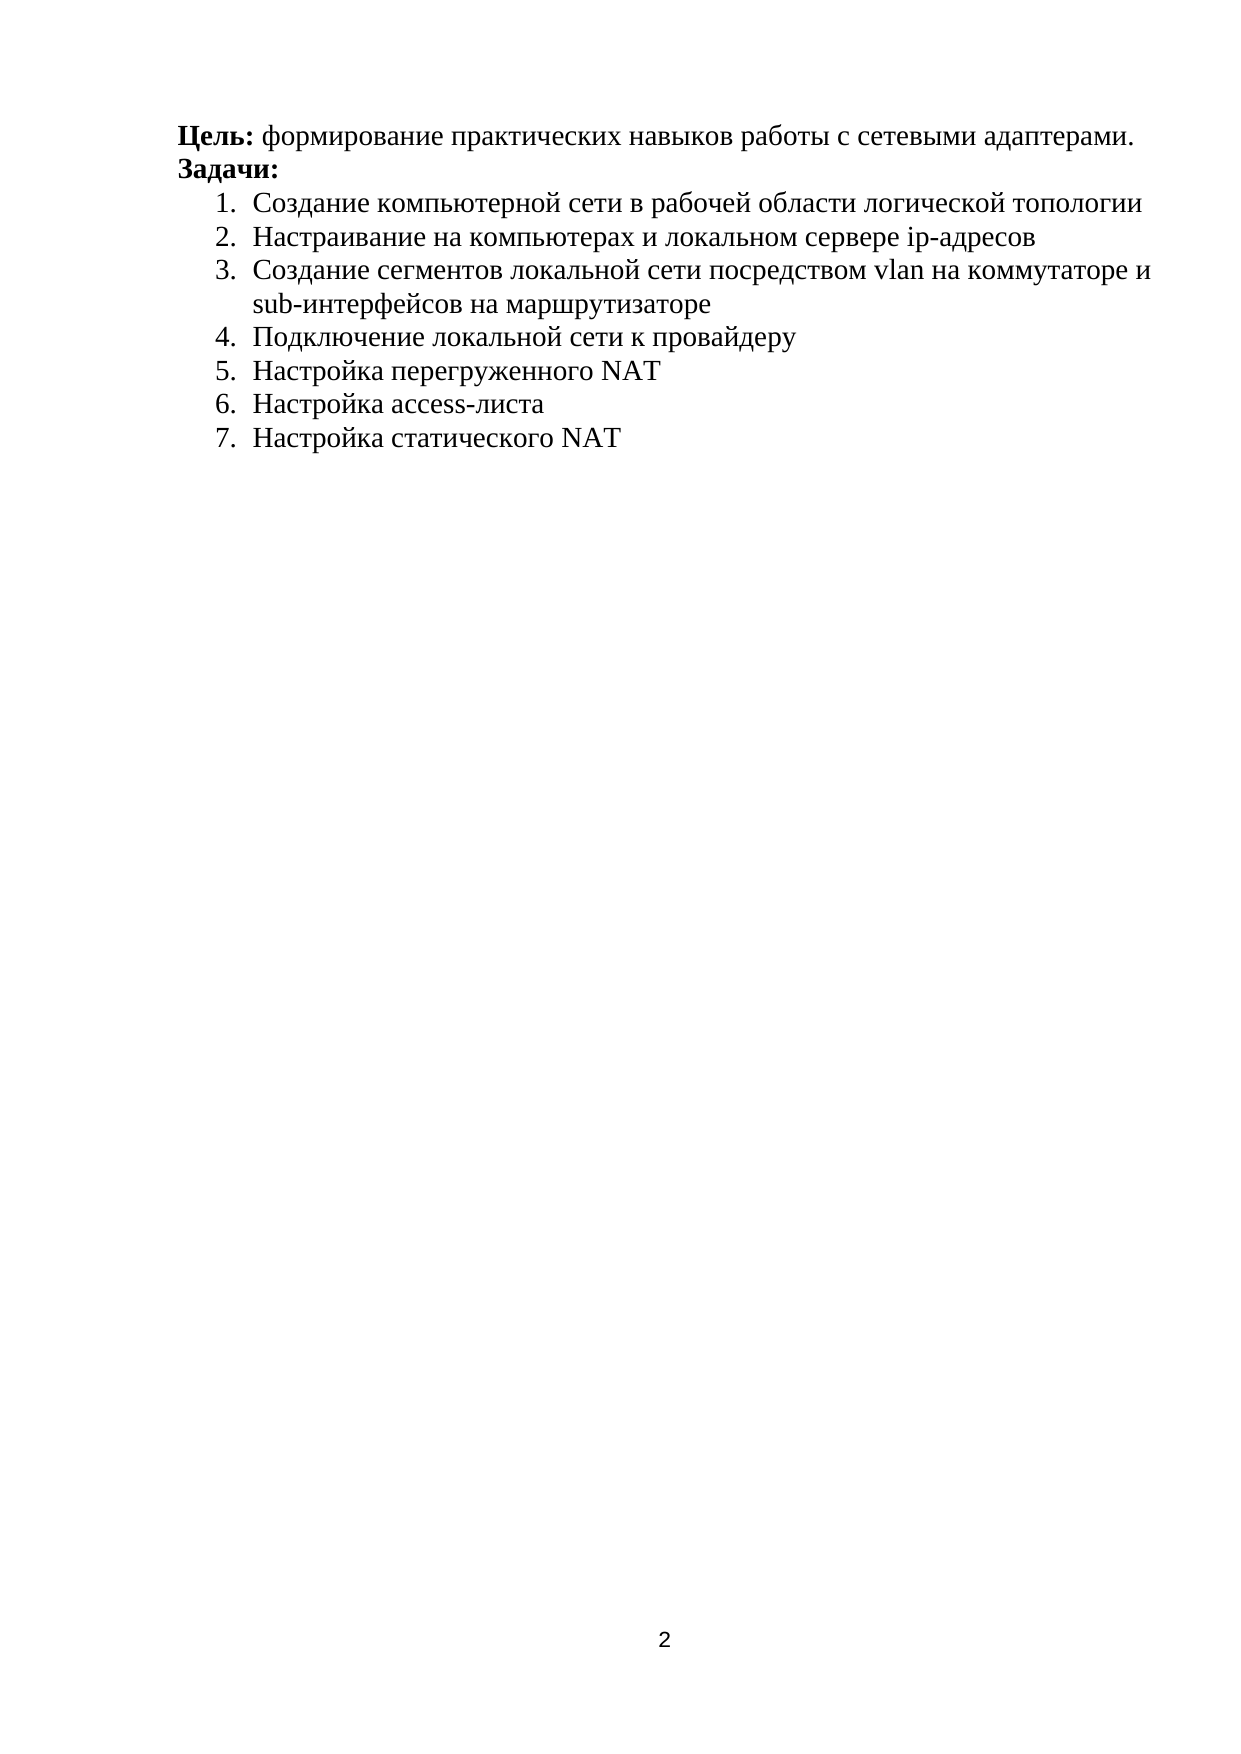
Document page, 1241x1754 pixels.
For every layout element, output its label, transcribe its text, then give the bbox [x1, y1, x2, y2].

list Создание сегментов локальной сети посредством vlan на коммутаторе и sub-интерфейсов на маршрутизаторе [215, 252, 1152, 319]
list Настройка перегруженного NAT [215, 353, 1152, 386]
text Цель: формирование практических навыков работы с сетевыми адаптерами. [177, 118, 1152, 152]
list Настройка статического NAT [215, 420, 1152, 453]
list Создание компьютерной сети в рабочей области логической топологии [215, 185, 1152, 219]
list Настройка access-листа [215, 386, 1152, 420]
list Подключение локальной сети к провайдеру [215, 319, 1152, 353]
list Настраивание на компьютерах и локальном сервере ip-адресов [215, 219, 1152, 252]
text Задачи: [177, 152, 1152, 185]
